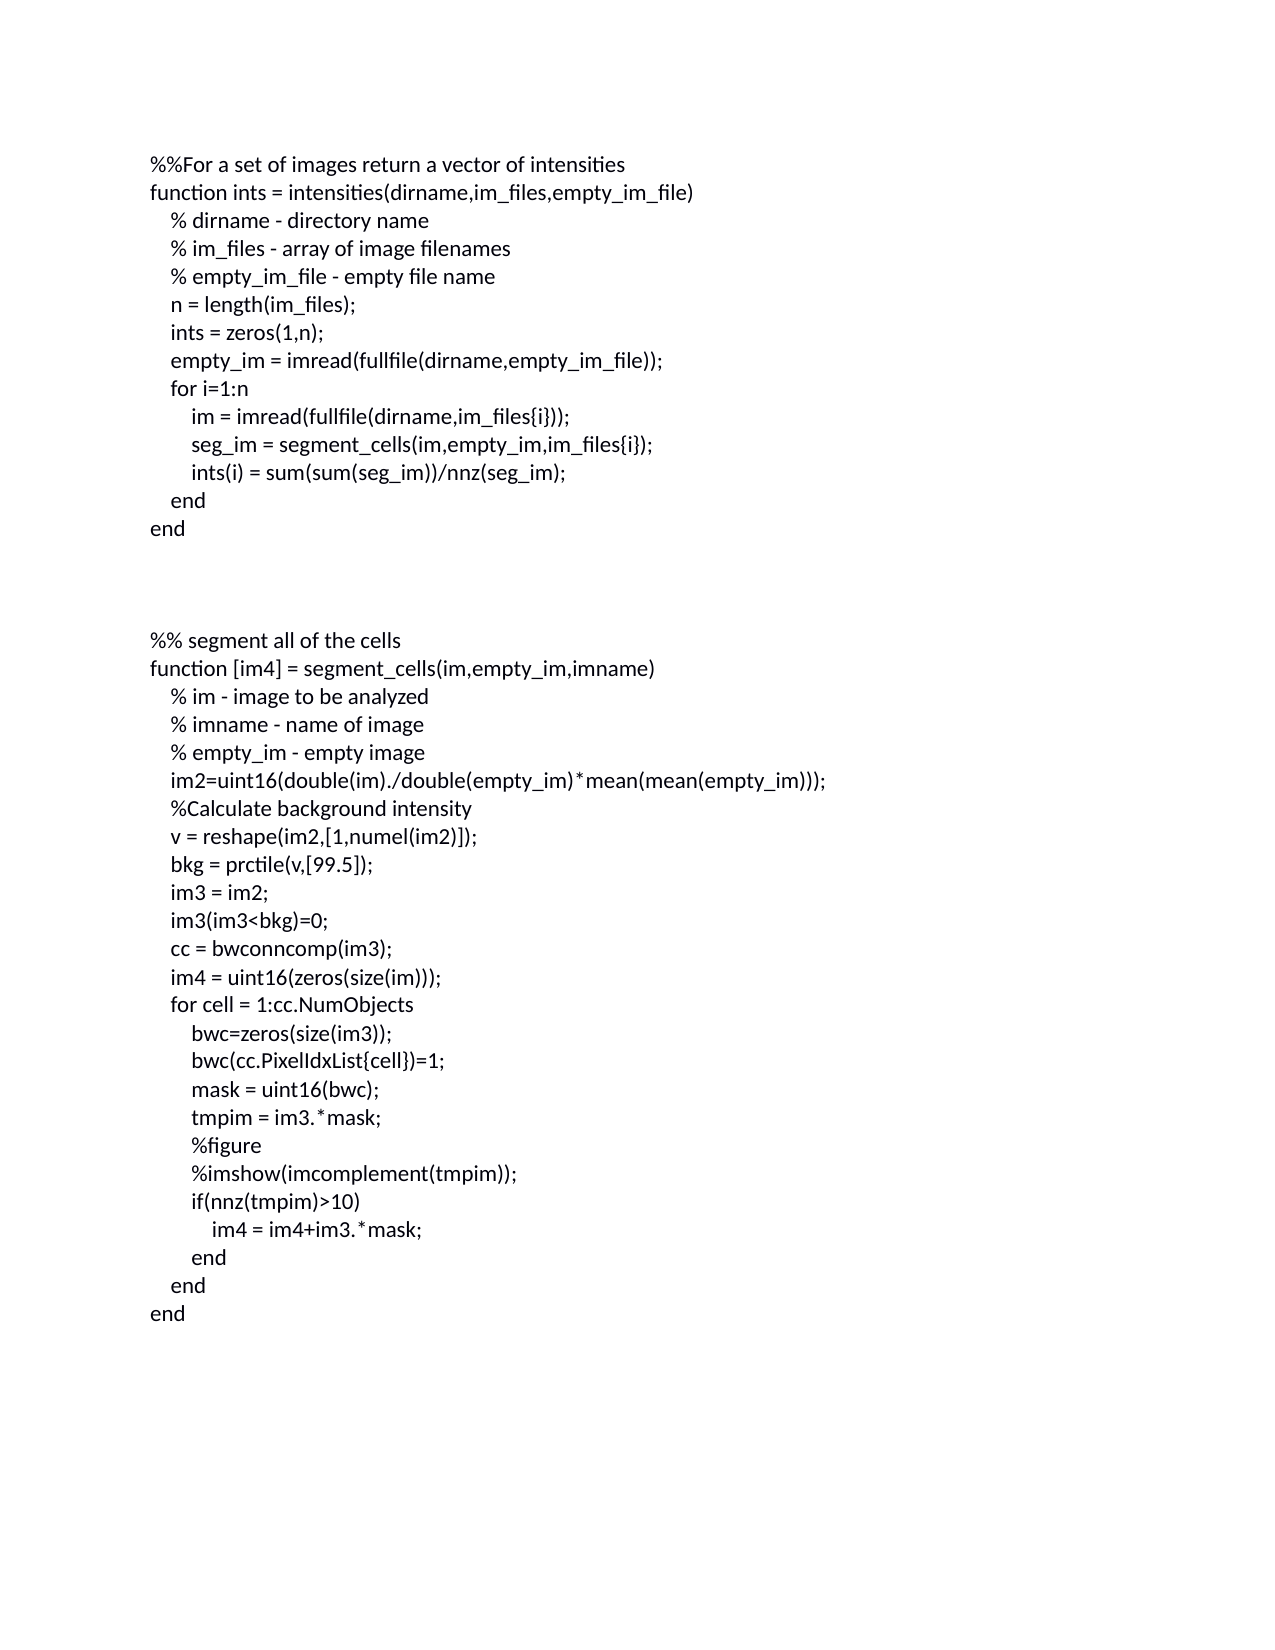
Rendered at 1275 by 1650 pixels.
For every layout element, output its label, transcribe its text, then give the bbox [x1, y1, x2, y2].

text im4 = im4+im3.*mask; [150, 1215, 1125, 1243]
text im3 = im2; [150, 878, 1125, 907]
text im2=uint16(double(im)./double(empty_im)*mean(mean(empty_im))); [150, 766, 1125, 794]
text % imname - name of image [150, 710, 1125, 738]
text bkg = prctile(v,[99.5]); [150, 851, 1125, 878]
text %% segment all of the cells [150, 626, 1125, 654]
text bwc(cc.PixelIdxList{cell})=1; [150, 1047, 1125, 1075]
text ints = zeros(1,n); [150, 318, 1125, 346]
text im4 = uint16(zeros(size(im))); [150, 963, 1125, 991]
text % im - image to be analyzed [150, 682, 1125, 710]
text ints(i) = sum(sum(seg_im))/nnz(seg_im); [150, 458, 1125, 486]
text end [150, 514, 1125, 542]
text for i=1:n [150, 374, 1125, 402]
text end [150, 1299, 1125, 1327]
text function ints = intensities(dirname,im_files,empty_im_file) [150, 178, 1125, 206]
text tmpim = im3.*mask; [150, 1103, 1125, 1131]
text end [150, 486, 1125, 514]
text im3(im3<bkg)=0; [150, 907, 1125, 934]
text % im_files - array of image filenames [150, 234, 1125, 262]
text function [im4] = segment_cells(im,empty_im,imname) [150, 654, 1125, 682]
text %%For a set of images return a vector of intensities [150, 150, 1125, 178]
text % empty_im_file - empty file name [150, 262, 1125, 290]
text cc = bwconncomp(im3); [150, 934, 1125, 963]
text v = reshape(im2,[1,numel(im2)]); [150, 822, 1125, 851]
text %figure [150, 1131, 1125, 1159]
text bwc=zeros(size(im3)); [150, 1019, 1125, 1047]
text if(nnz(tmpim)>10) [150, 1187, 1125, 1215]
text mask = uint16(bwc); [150, 1075, 1125, 1103]
text end [150, 1243, 1125, 1271]
text for cell = 1:cc.NumObjects [150, 991, 1125, 1019]
text %Calculate background intensity [150, 794, 1125, 822]
text im = imread(fullfile(dirname,im_files{i})); [150, 402, 1125, 430]
text end [150, 1271, 1125, 1299]
text empty_im = imread(fullfile(dirname,empty_im_file)); [150, 346, 1125, 374]
text % dirname - directory name [150, 206, 1125, 234]
text seg_im = segment_cells(im,empty_im,im_files{i}); [150, 430, 1125, 458]
text % empty_im - empty image [150, 738, 1125, 766]
text %imshow(imcomplement(tmpim)); [150, 1159, 1125, 1187]
text n = length(im_files); [150, 290, 1125, 318]
